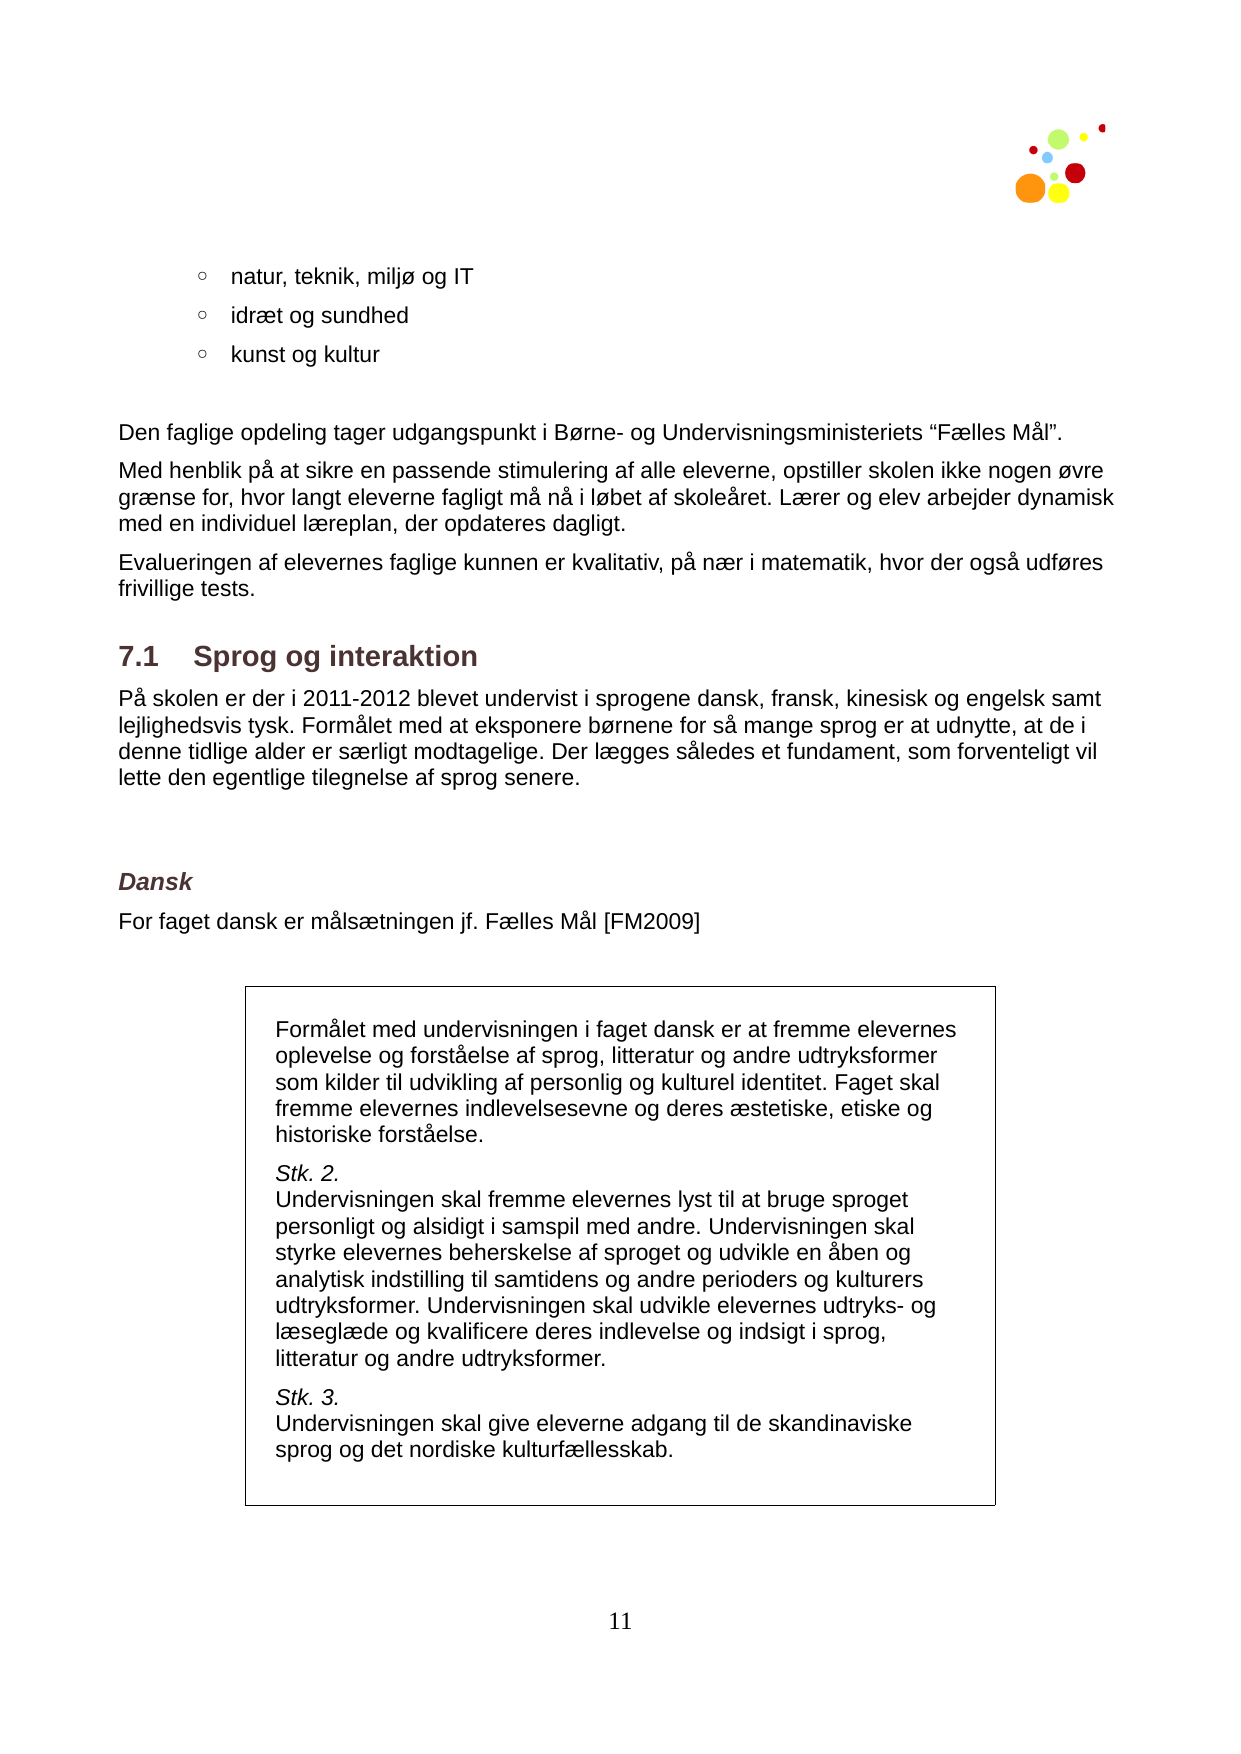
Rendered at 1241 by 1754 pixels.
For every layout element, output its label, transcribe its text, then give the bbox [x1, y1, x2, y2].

list natur, teknik, miljø og IT [193, 263, 1122, 289]
text For faget dansk er målsætningen jf. Fælles Mål [FM2009] [118, 908, 1122, 934]
table_header Formålet med undervisningen i faget dansk er at fremme elevernes oplevelse og forståelse af sprog, litteratur og andre udtryksformer som kilder til udvikling af personlig og kulturel identitet. Faget skal fremme elevernes indlevelsesevne og deres æstetiske, etiske og historiske forståelse. Stk. 2. Undervisningen skal fremme elevernes lyst til at bruge sproget personligt og alsidigt i samspil med andre. Undervisningen skal styrke elevernes beherskelse af sproget og udvikle en åben og analytisk indstilling til samtidens og andre perioders og kulturers udtryksformer. Undervisningen skal udvikle elevernes udtryks- og læseglæde og kvalificere deres indlevelse og indsigt i sprog, litteratur og andre udtryksformer. Stk. 3. Undervisningen skal give eleverne adgang til de skandinaviske sprog og det nordiske kulturfællesskab. [246, 987, 995, 1505]
subtitle Sprog og interaktion [118, 639, 1122, 673]
list idræt og sundhed [193, 302, 1122, 328]
text På skolen er der i 2011-2012 blevet undervist i sprogene dansk, fransk, kinesisk og engelsk samt lejlighedsvis tysk. Formålet med at eksponere børnene for så mange sprog er at udnytte, at de i denne tidlige alder er særligt modtagelige. Der lægges således et fundament, som forventeligt vil lette den egentlige tilegnelse af sprog senere. [118, 685, 1122, 791]
text Den faglige opdeling tager udgangspunkt i Børne- og Undervisningsministeriets “Fælles Mål”. [118, 418, 1122, 445]
text Evalueringen af elevernes faglige kunnen er kvalitativ, på nær i matematik, hvor der også udføres frivillige tests. [118, 549, 1122, 602]
picture [1015, 124, 1106, 203]
text Med henblik på at sikre en passende stimulering af alle eleverne, opstiller skolen ikke nogen øvre grænse for, hvor langt eleverne fagligt må nå i løbet af skoleåret. Lærer og elev arbejder dynamisk med en individuel læreplan, der opdateres dagligt. [118, 457, 1122, 536]
subtitle Dansk [118, 867, 1122, 896]
list kunst og kultur [193, 341, 1122, 367]
